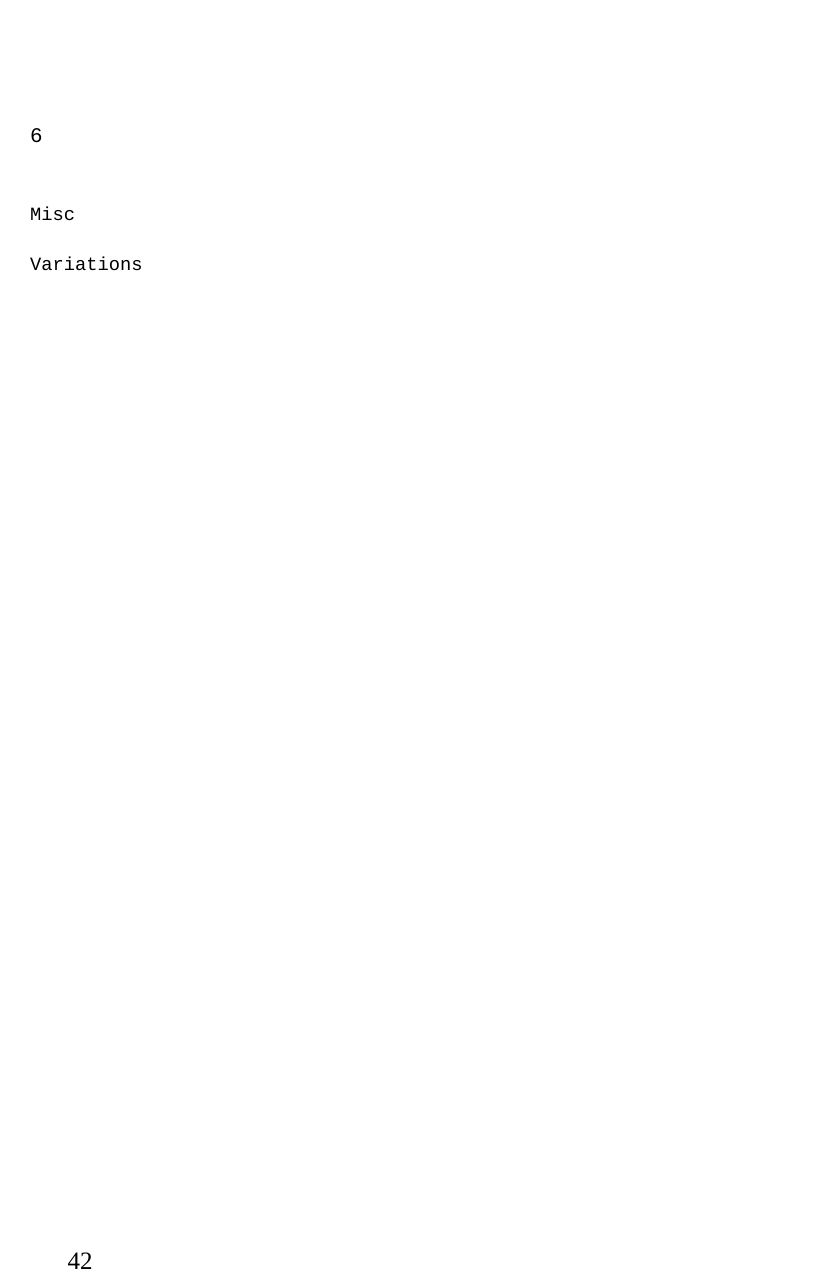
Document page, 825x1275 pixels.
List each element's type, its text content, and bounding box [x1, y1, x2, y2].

text 6 [30, 124, 806, 148]
text Misc [30, 205, 806, 226]
text Variations [30, 254, 806, 276]
